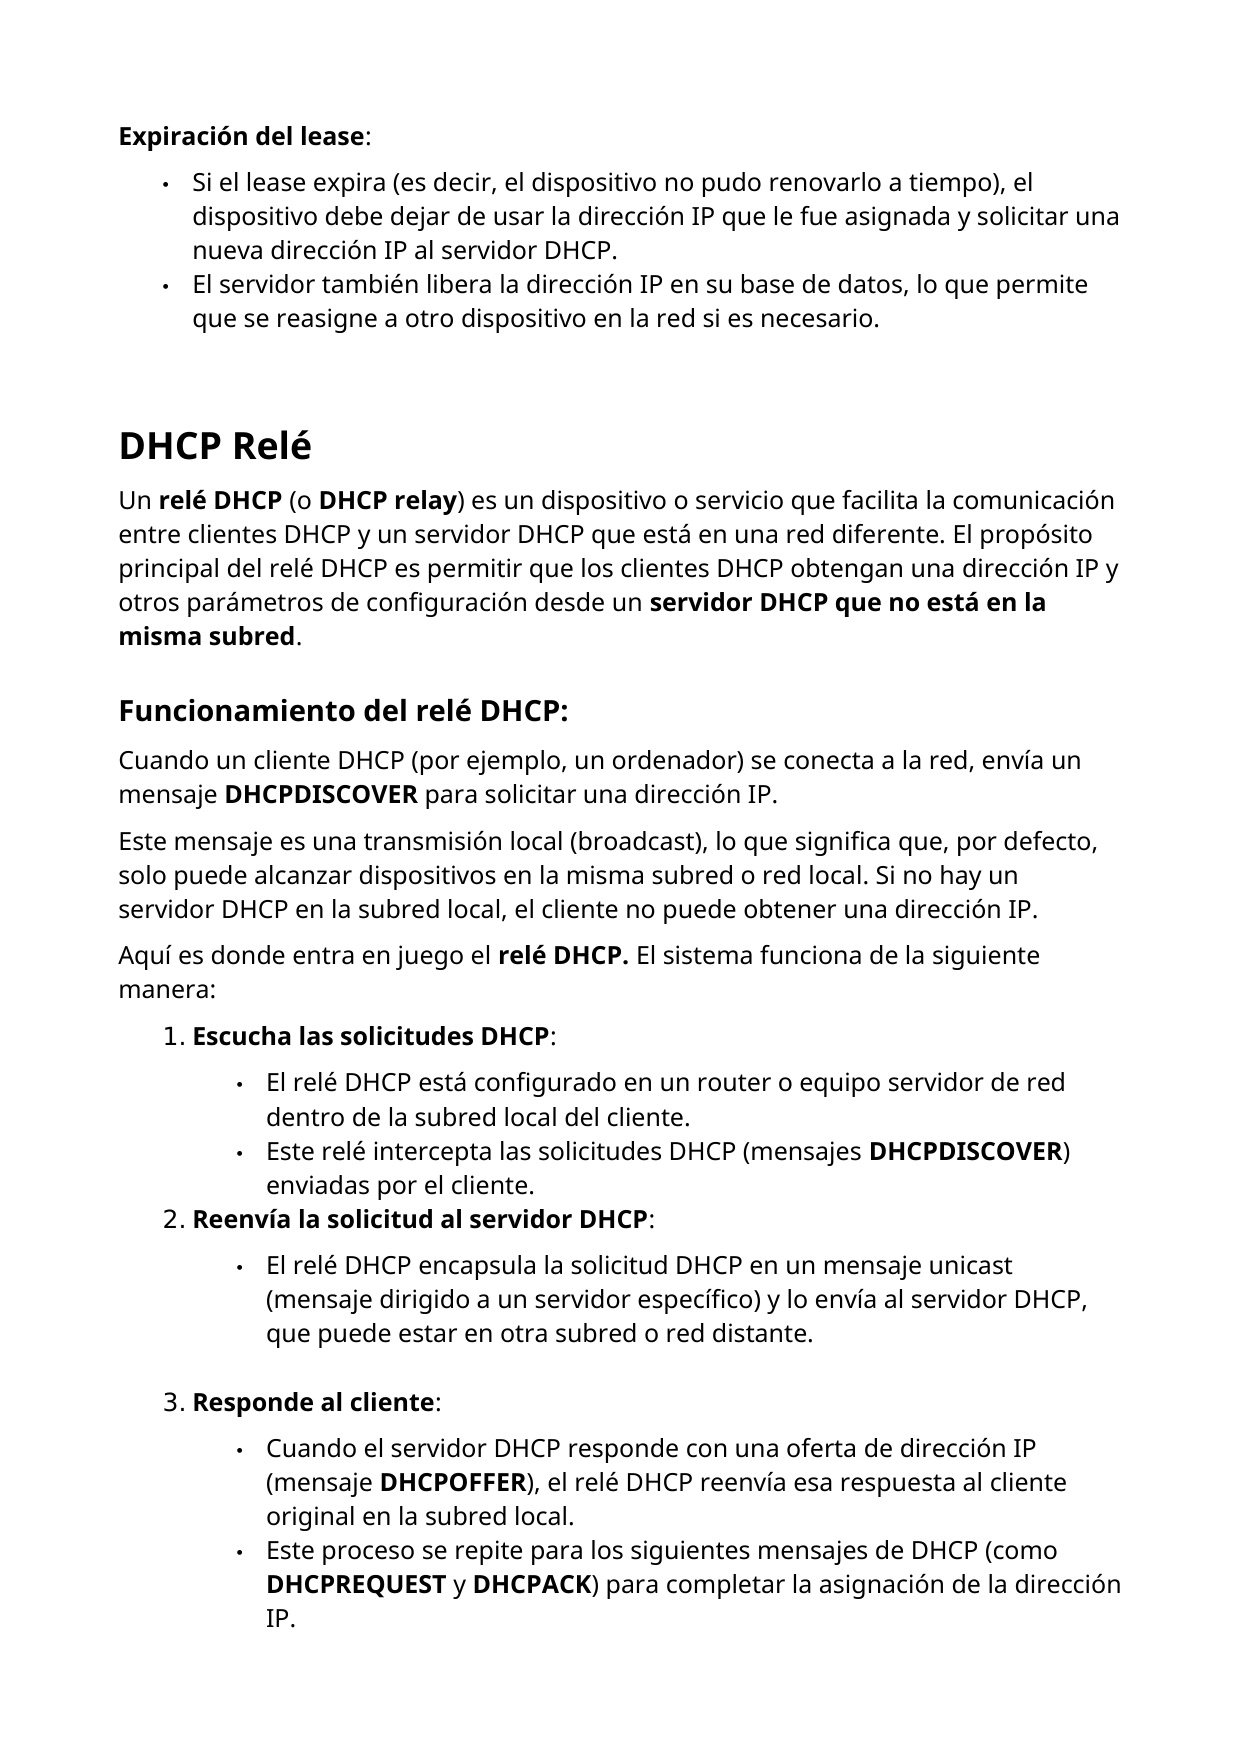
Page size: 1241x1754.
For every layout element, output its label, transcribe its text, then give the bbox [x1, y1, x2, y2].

list Cuando el servidor DHCP responde con una oferta de dirección IP (mensaje DHCPOFFER), el relé DHCP reenvía esa respuesta al cliente original en la subred local. [236, 1431, 1122, 1533]
list Este proceso se repite para los siguientes mensajes de DHCP (como DHCPREQUEST y DHCPACK) para completar la asignación de la dirección IP. [236, 1533, 1122, 1635]
list El relé DHCP encapsula la solicitud DHCP en un mensaje unicast (mensaje dirigido a un servidor específico) y lo envía al servidor DHCP, que puede estar en otra subred o red distante. [236, 1248, 1122, 1350]
subtitle Funcionamiento del relé DHCP: [118, 690, 1122, 730]
text Aquí es donde entra en juego el relé DHCP. El sistema funciona de la siguiente manera: [118, 938, 1122, 1006]
list Escucha las solicitudes DHCP: [162, 1018, 1122, 1053]
text Este mensaje es una transmisión local (broadcast), lo que significa que, por defecto, solo puede alcanzar dispositivos en la misma subred o red local. Si no hay un servidor DHCP en la subred local, el cliente no puede obtener una dirección IP. [118, 823, 1122, 925]
list Responde al cliente: [162, 1384, 1122, 1418]
list Este relé intercepta las solicitudes DHCP (mensajes DHCPDISCOVER) enviadas por el cliente. [236, 1133, 1122, 1201]
text Expiración del lease: [118, 118, 1122, 152]
text Cuando un cliente DHCP (por ejemplo, un ordenador) se conecta a la red, envía un mensaje DHCPDISCOVER para solicitar una dirección IP. [118, 743, 1122, 811]
list Reenvía la solicitud al servidor DHCP: [162, 1201, 1122, 1235]
list El servidor también libera la dirección IP en su base de datos, lo que permite que se reasigne a otro dispositivo en la red si es necesario. [162, 267, 1122, 335]
list El relé DHCP está configurado en un router o equipo servidor de red dentro de la subred local del cliente. [236, 1065, 1122, 1133]
text Un relé DHCP (o DHCP relay) es un dispositivo o servicio que facilita la comunicación entre clientes DHCP y un servidor DHCP que está en una red diferente. El propósito principal del relé DHCP es permitir que los clientes DHCP obtengan una dirección IP y otros parámetros de configuración desde un servidor DHCP que no está en la misma subred. [118, 483, 1122, 653]
list Si el lease expira (es decir, el dispositivo no pudo renovarlo a tiempo), el dispositivo debe dejar de usar la dirección IP que le fue asignada y solicitar una nueva dirección IP al servidor DHCP. [162, 165, 1122, 267]
subtitle DHCP Relé [118, 419, 1122, 470]
